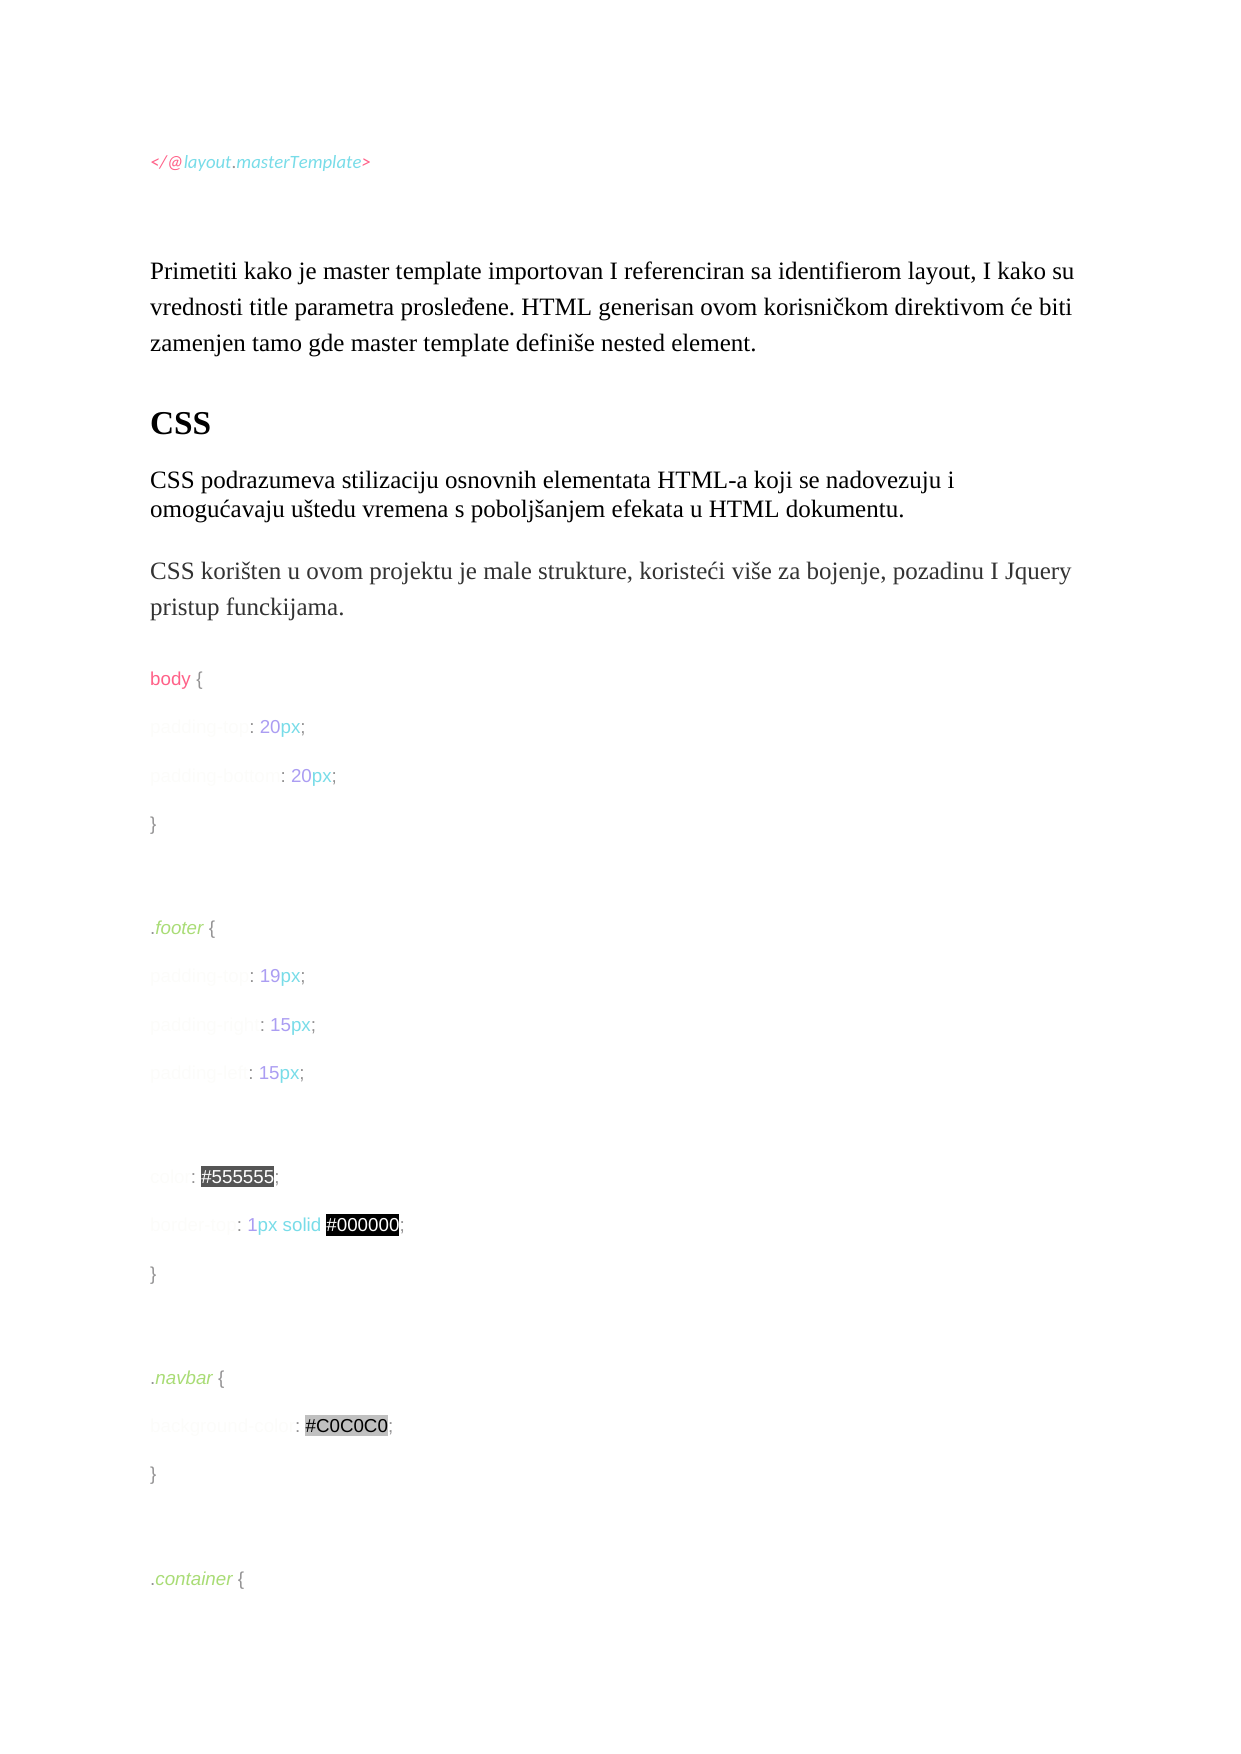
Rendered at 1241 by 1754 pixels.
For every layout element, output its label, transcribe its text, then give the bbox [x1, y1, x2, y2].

text } [150, 813, 1090, 834]
text color: #555555; [150, 1166, 1090, 1187]
text .footer { [150, 917, 1090, 938]
text </@layout.masterTemplate> [150, 150, 1090, 173]
text CSS korišten u ovom projektu je male strukture, koristeći više za bojenje, pozadinu I Jquery pristup funckijama. [150, 556, 1090, 621]
text } [150, 1262, 1090, 1284]
text Primetiti kako je master template importovan I referenciran sa identifierom layout, I kako su vrednosti title parametra prosleđene. HTML generisan ovom korisničkom direktivom će biti zamenjen tamo gde master template definiše nested element. [150, 256, 1090, 356]
subtitle CSS [150, 403, 1090, 441]
text border-top: 1px solid #000000; [150, 1214, 1090, 1236]
text .container { [150, 1567, 1090, 1589]
text padding-bottom: 20px; [150, 764, 1090, 786]
text padding-top: 20px; [150, 716, 1090, 738]
text CSS podrazumeva stilizaciju osnovnih elementata HTML-a koji se nadovezuju i omogućavaju uštedu vremena s poboljšanjem efekata u HTML dokumentu. [150, 466, 1090, 523]
text body { [150, 668, 1090, 689]
text background-color: #C0C0C0; [150, 1415, 1090, 1436]
text padding-right: 15px; [150, 1013, 1090, 1035]
text .navbar { [150, 1367, 1090, 1388]
text padding-top: 19px; [150, 965, 1090, 987]
text } [150, 1463, 1090, 1484]
text padding-left: 15px; [150, 1062, 1090, 1083]
